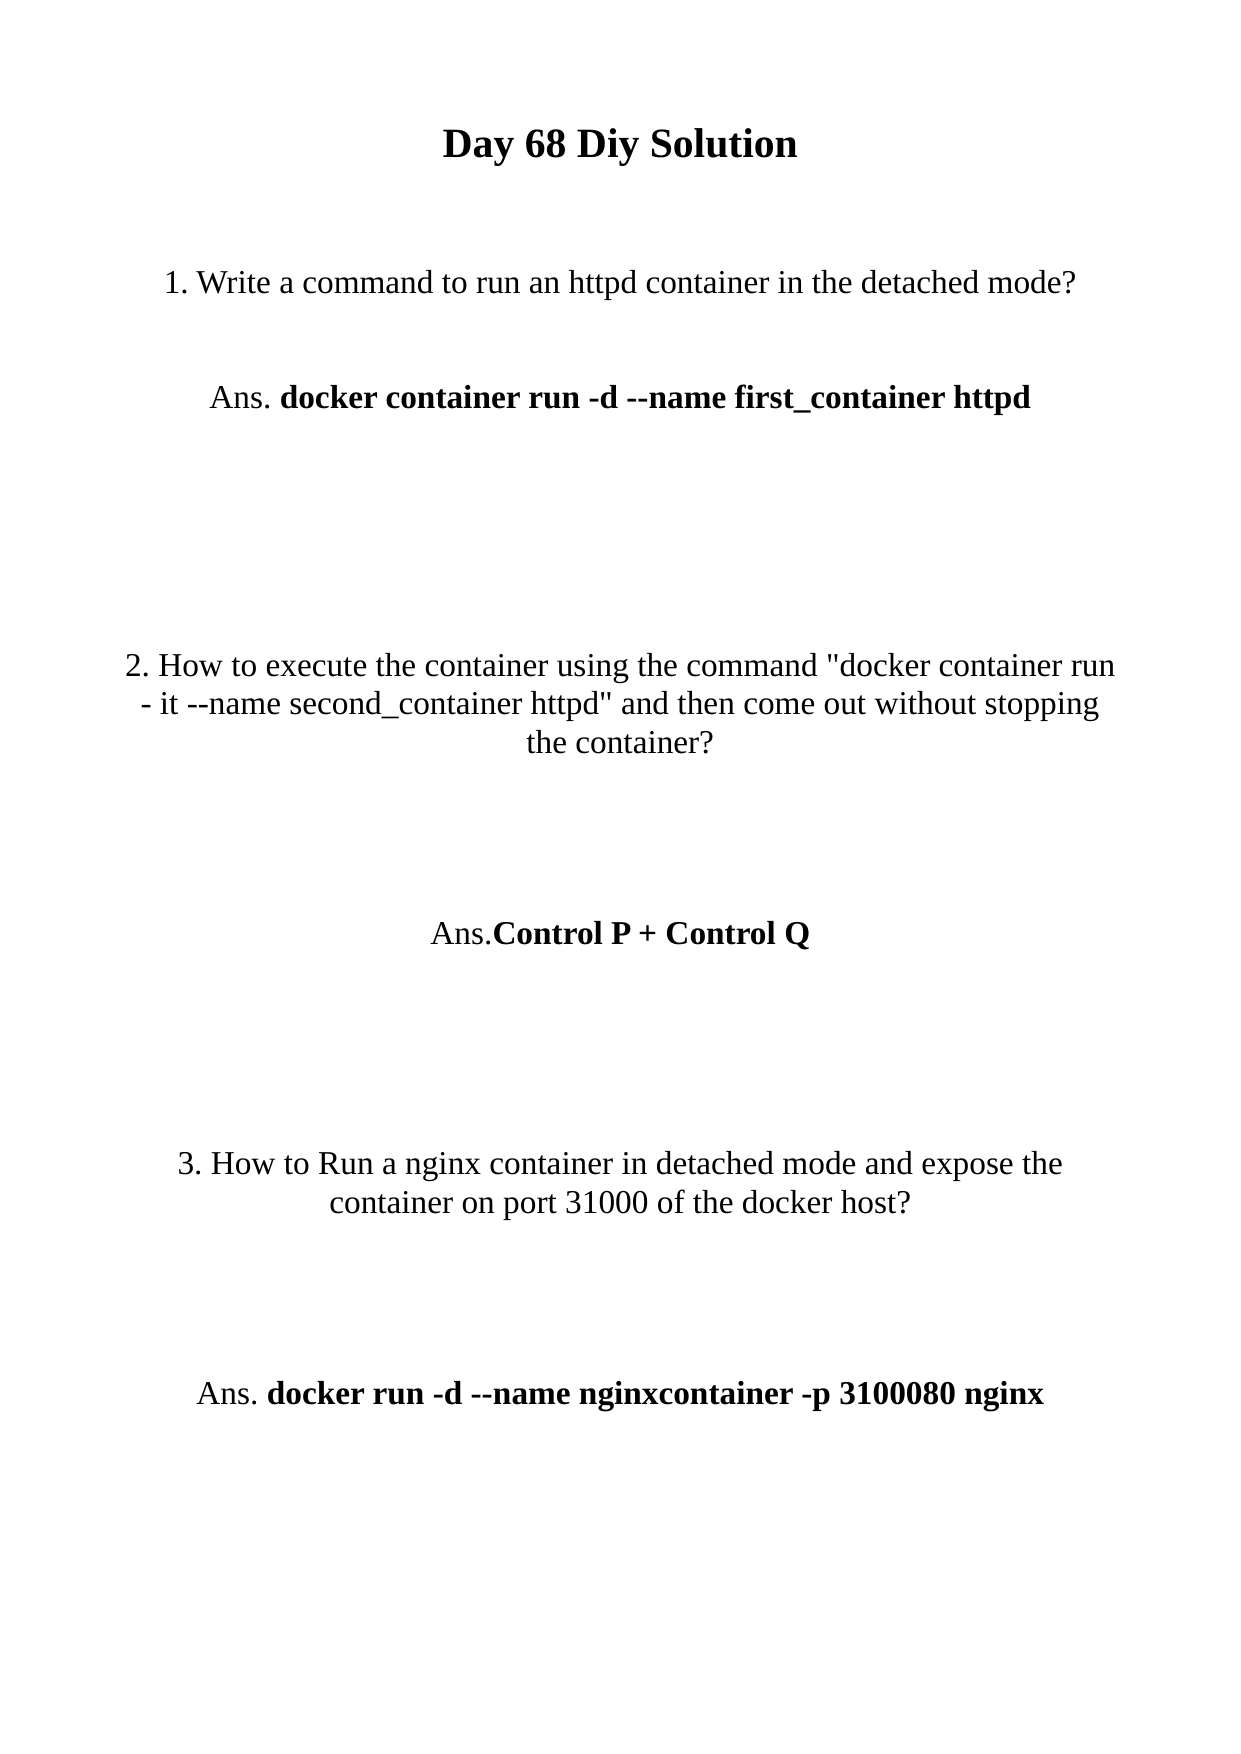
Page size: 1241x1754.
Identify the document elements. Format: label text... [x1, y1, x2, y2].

text 2. How to execute the container using the command "docker container run - it --name second_container httpd" and then come out without stopping the container? [118, 645, 1122, 760]
text Ans. docker run -d --name nginxcontainer -p 3100080 nginx [118, 1373, 1122, 1412]
text Ans. docker container run -d --name first_container httpd [118, 377, 1122, 415]
text 3. How to Run a nginx container in detached mode and expose the container on port 31000 of the docker host? [118, 1143, 1122, 1220]
text 1. Write a command to run an httpd container in the detached mode? [118, 262, 1122, 300]
text Ans.Control P + Control Q [118, 913, 1122, 952]
text Day 68 Diy Solution [118, 118, 1122, 166]
